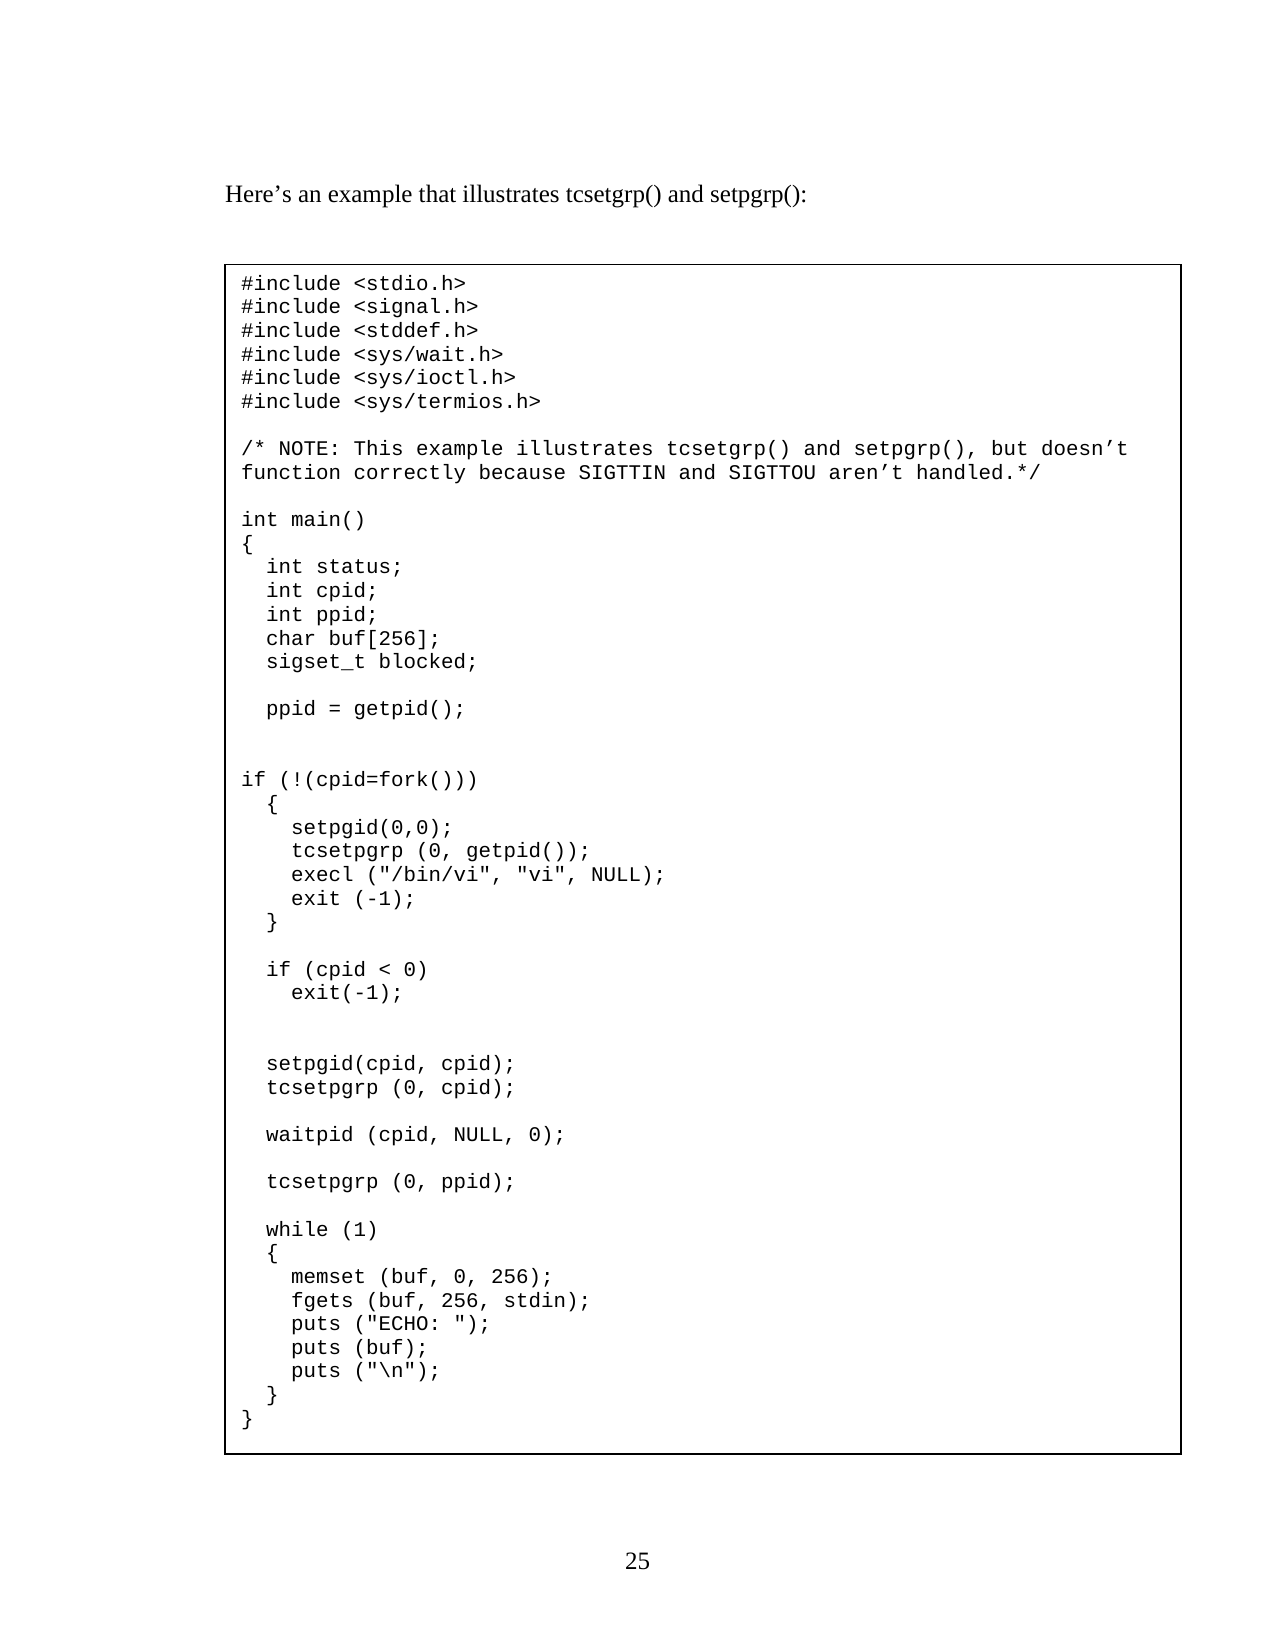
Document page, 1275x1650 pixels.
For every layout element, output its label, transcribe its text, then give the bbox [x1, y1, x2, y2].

text puts ("\n"); [241, 1361, 1165, 1384]
text #include <sys/wait.h> [241, 344, 1165, 367]
text tcsetpgrp (0, getpid()); [241, 840, 1165, 864]
text waitpid (cpid, NULL, 0); [241, 1124, 1165, 1148]
text exit(-1); [241, 982, 1165, 1006]
text Here’s an example that illustrates tcsetgrp() and setpgrp(): [225, 179, 1050, 208]
text sigset_t blocked; [241, 651, 1165, 675]
text int ppid; [241, 604, 1165, 627]
text { [241, 1242, 1165, 1266]
text } [241, 911, 1165, 935]
text #include <stddef.h> [241, 320, 1165, 344]
text if (cpid < 0) [241, 958, 1165, 982]
text execl ("/bin/vi", "vi", NULL); [241, 864, 1165, 888]
text ppid = getpid(); [241, 698, 1165, 722]
text } [241, 1408, 1165, 1431]
text fgets (buf, 256, stdin); [241, 1289, 1165, 1313]
text char buf[256]; [241, 627, 1165, 651]
text #include <sys/ioctl.h> [241, 367, 1165, 391]
text #include <signal.h> [241, 296, 1165, 320]
text { [241, 533, 1165, 557]
text if (!(cpid=fork())) [241, 769, 1165, 793]
text /* NOTE: This example illustrates tcsetgrp() and setpgrp(), but doesn’t function correctly because SIGTTIN and SIGTTOU aren’t handled.*/ [241, 438, 1165, 486]
text tcsetpgrp (0, ppid); [241, 1171, 1165, 1195]
text exit (-1); [241, 888, 1165, 911]
text int main() [241, 509, 1165, 533]
text puts ("ECHO: "); [241, 1313, 1165, 1337]
text { [241, 793, 1165, 817]
text #include <stdio.h> [241, 273, 1165, 296]
text int status; [241, 557, 1165, 580]
text int cpid; [241, 580, 1165, 604]
text setpgid(cpid, cpid); [241, 1053, 1165, 1077]
text } [241, 1384, 1165, 1408]
text setpgid(0,0); [241, 817, 1165, 840]
text puts (buf); [241, 1337, 1165, 1361]
text memset (buf, 0, 256); [241, 1266, 1165, 1289]
text #include <sys/termios.h> [241, 391, 1165, 415]
text while (1) [241, 1219, 1165, 1242]
text tcsetpgrp (0, cpid); [241, 1077, 1165, 1100]
